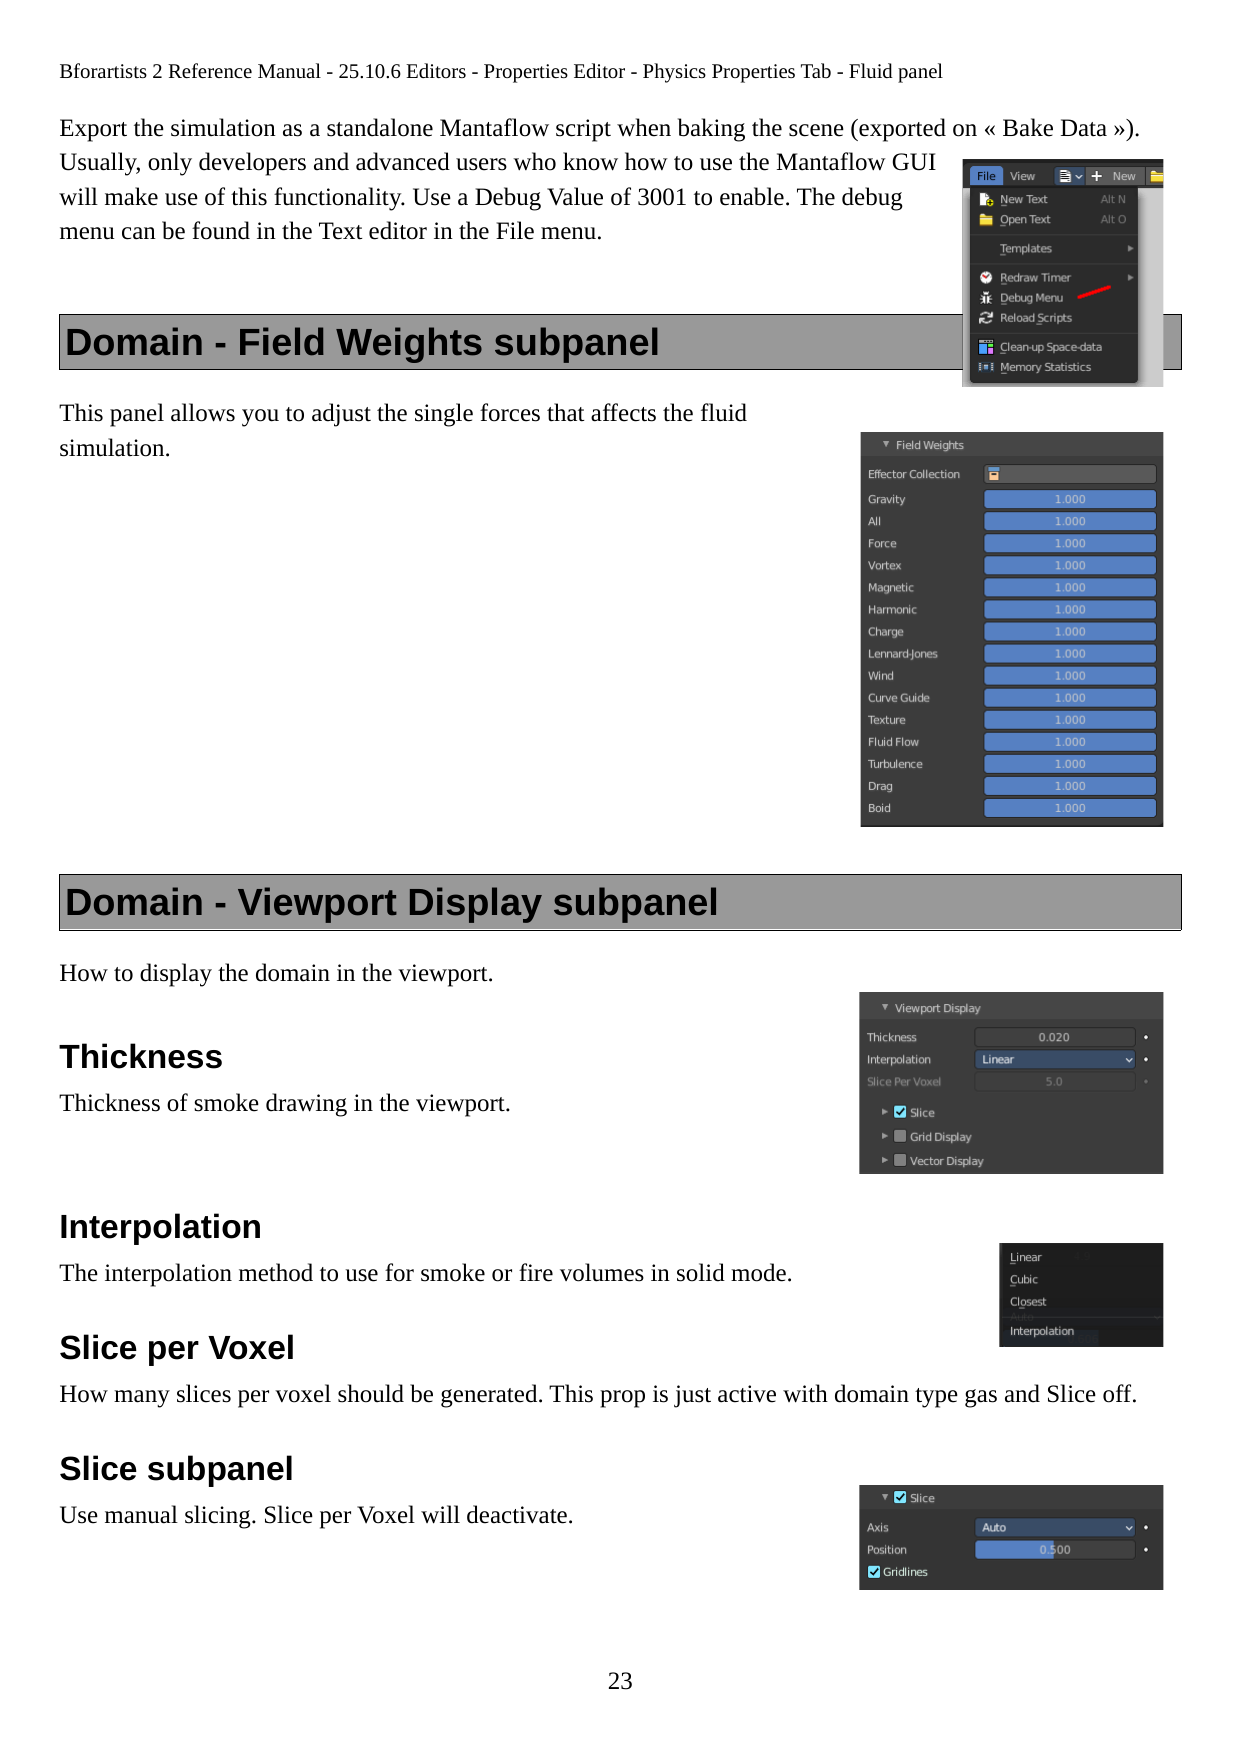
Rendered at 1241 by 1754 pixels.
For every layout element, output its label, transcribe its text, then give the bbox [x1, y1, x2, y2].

table_header [1164, 315, 1181, 369]
picture [859, 1485, 1164, 1590]
picture [999, 1243, 1164, 1347]
subtitle [1164, 1037, 1181, 1075]
picture [962, 159, 1164, 387]
table_header Domain - Field Weights subpanel [60, 315, 962, 369]
picture [859, 992, 1164, 1174]
text This panel allows you to adjust the single forces that affects the fluid simulation. [59, 398, 1181, 461]
subtitle Thickness [59, 1037, 859, 1075]
picture [860, 432, 1164, 827]
text How many slices per voxel should be generated. This prop is just active with domain type gas and Slice off. [59, 1379, 1181, 1408]
text Use manual slicing. Slice per Voxel will deactivate. [59, 1500, 859, 1529]
subtitle Interpolation [59, 1207, 1181, 1245]
subtitle Slice subpanel [59, 1449, 1181, 1487]
subtitle Slice per Voxel [59, 1328, 1181, 1366]
text Export the simulation as a standalone Mantaflow script when baking the scene (exported on « Bake Data »). Usually, only developers and advanced users who know how to use the Mantaflow GUI will make use of this functionality. Use a Debug Value of 3001 to enable. The debug menu can be found in the Text editor in the File menu. [59, 113, 1181, 245]
table_header Domain - Viewport Display subpanel [60, 875, 1181, 929]
text Thickness of smoke drawing in the viewport. [59, 1088, 859, 1117]
text How to display the domain in the viewport. [59, 958, 1181, 987]
text The interpolation method to use for smoke or fire volumes in solid mode. [59, 1258, 999, 1287]
